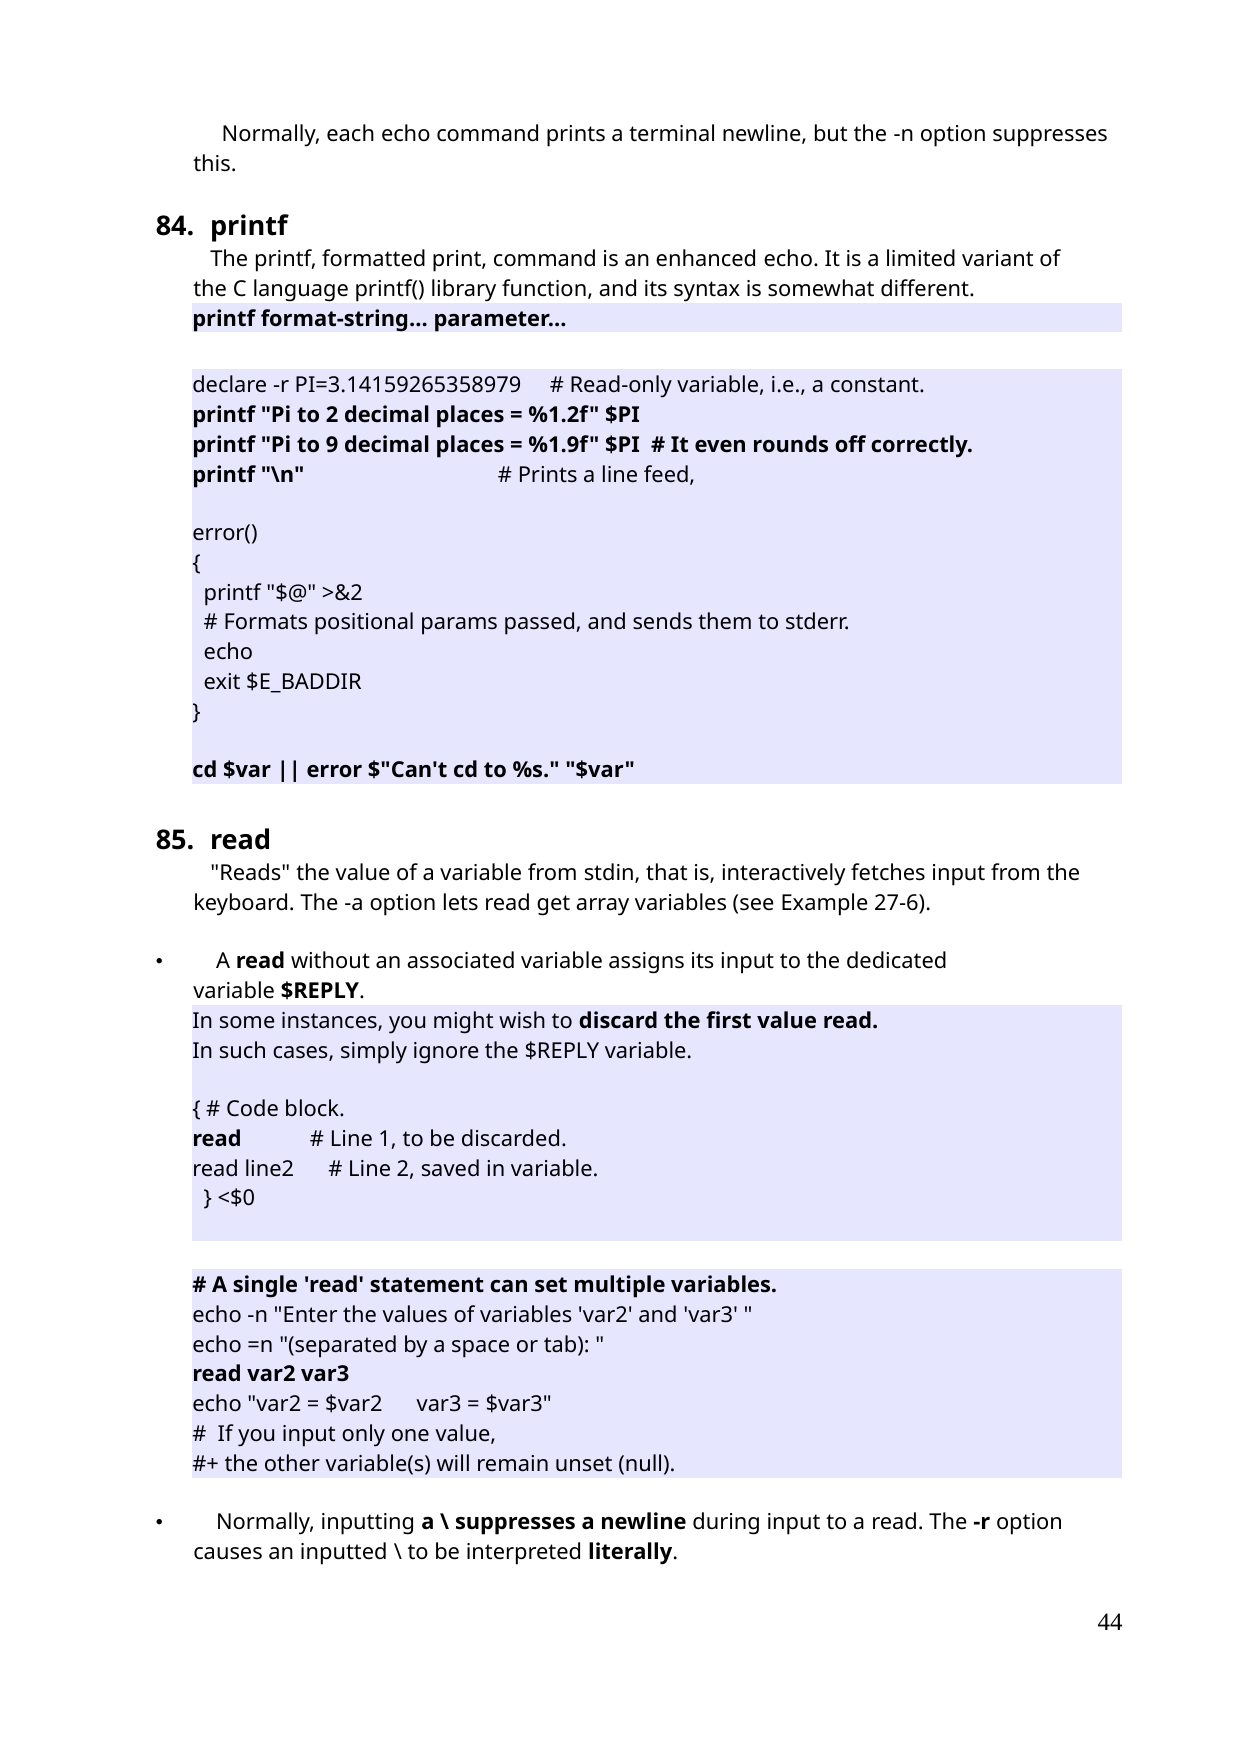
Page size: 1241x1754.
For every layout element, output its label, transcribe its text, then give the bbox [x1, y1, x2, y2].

list # A single 'read' statement can set multiple variables. [192, 1269, 1122, 1299]
list declare -r PI=3.14159265358979 # Read-only variable, i.e., a constant. [192, 369, 1122, 399]
list } [192, 696, 1122, 725]
list echo [192, 636, 1122, 666]
list printf "$@" >&2 [192, 576, 1122, 606]
list echo -n "Enter the values of variables 'var2' and 'var3' " [192, 1299, 1122, 1329]
list In such cases, simply ignore the $REPLY variable. [192, 1035, 1122, 1064]
list In some instances, you might wish to discard the first value read. [192, 1005, 1122, 1035]
list echo =n "(separated by a space or tab): " [192, 1329, 1122, 1358]
list } <$0 [192, 1182, 1122, 1212]
list The printf, formatted print, command is an enhanced echo. It is a limited variant of the C language printf() library function, and its syntax is somewhat different. [156, 243, 1122, 303]
list echo "var2 = $var2 var3 = $var3" [192, 1388, 1122, 1418]
list Normally, each echo command prints a terminal newline, but the -n option suppresses this. [156, 118, 1122, 178]
list read line2 # Line 2, saved in variable. [192, 1153, 1122, 1182]
list read # Line 1, to be discarded. [192, 1123, 1122, 1153]
list printf "\n" # Prints a line feed, [192, 459, 1122, 488]
list "Reads" the value of a variable from stdin, that is, interactively fetches input from the keyboard. The -a option lets read get array variables (see Example 27-6). [156, 857, 1122, 917]
list read var2 var3 [192, 1358, 1122, 1388]
list #+ the other variable(s) will remain unset (null). [192, 1448, 1122, 1478]
list printf "Pi to 9 decimal places = %1.9f" $PI # It even rounds off correctly. [192, 429, 1122, 459]
text { # Code block. [192, 1093, 1122, 1123]
list printf "Pi to 2 decimal places = %1.2f" $PI [192, 399, 1122, 429]
list read [156, 821, 1122, 857]
list cd $var || error $"Can't cd to %s." "$var" [192, 754, 1122, 784]
list printf format-string... parameter... [192, 303, 1122, 332]
list Normally, inputting a \ suppresses a newline during input to a read. The -r option causes an inputted \ to be interpreted literally. [156, 1506, 1122, 1566]
list exit $E_BADDIR [192, 666, 1122, 696]
list # Formats positional params passed, and sends them to stderr. [192, 606, 1122, 636]
list printf [156, 206, 1122, 243]
text error() [192, 517, 1122, 547]
list A read without an associated variable assigns its input to the dedicated variable $REPLY. [156, 945, 1122, 1005]
list { [192, 547, 1122, 576]
list # If you input only one value, [192, 1418, 1122, 1448]
